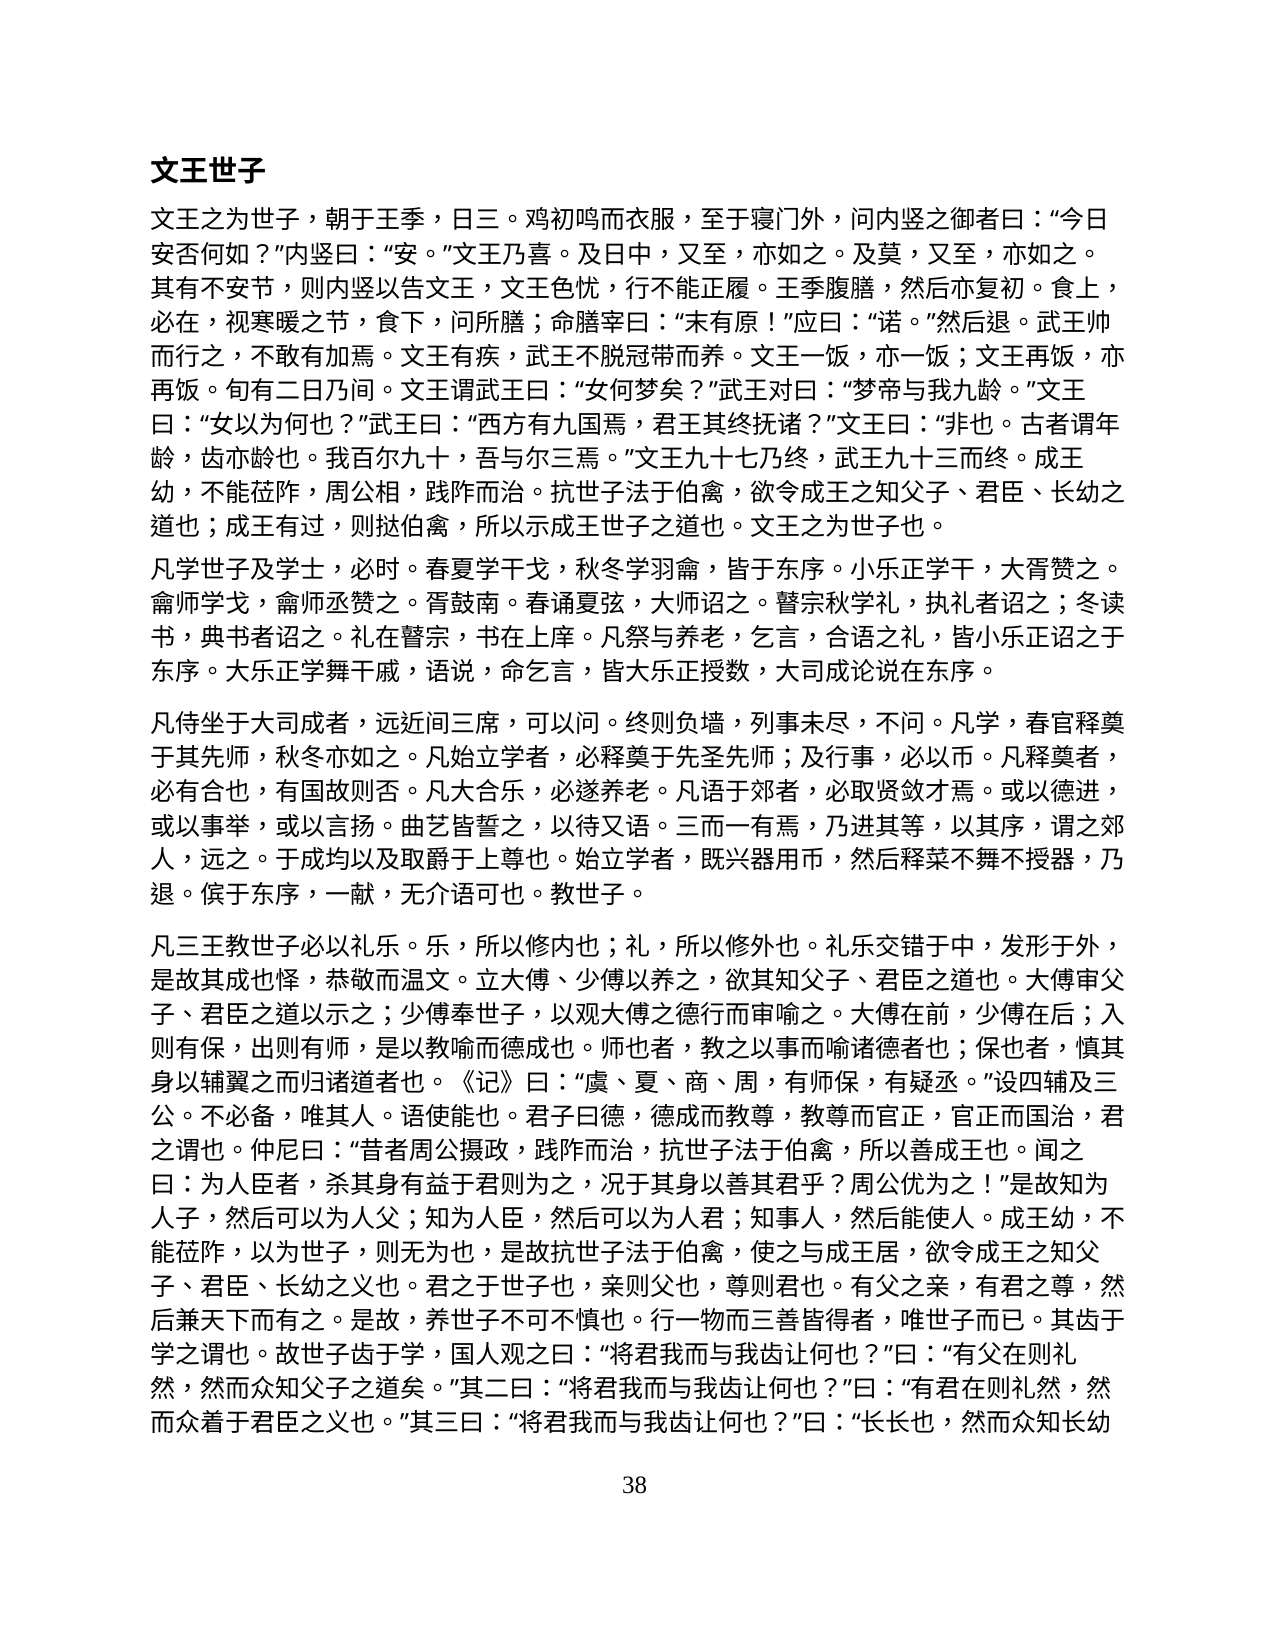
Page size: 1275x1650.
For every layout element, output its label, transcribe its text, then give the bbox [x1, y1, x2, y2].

subtitle 文王世子 [150, 150, 1125, 190]
text 文王之为世子，朝于王季，日三。鸡初鸣而衣服，至于寝门外，问内竖之御者曰：“今日安否何如？”内竖曰：“安。”文王乃喜。及日中，又至，亦如之。及莫，又至，亦如之。其有不安节，则内竖以告文王，文王色忧，行不能正履。王季腹膳，然后亦复初。食上，必在，视寒暖之节，食下，问所膳；命膳宰曰：“末有原！”应曰：“诺。”然后退。武王帅而行之，不敢有加焉。文王有疾，武王不脱冠带而养。文王一饭，亦一饭；文王再饭，亦再饭。旬有二日乃间。文王谓武王曰：“女何梦矣？”武王对曰：“梦帝与我九龄。”文王曰：“女以为何也？”武王曰：“西方有九国焉，君王其终抚诸？”文王曰：“非也。古者谓年龄，齿亦龄也。我百尔九十，吾与尔三焉。”文王九十七乃终，武王九十三而终。成王幼，不能莅阼，周公相，践阼而治。抗世子法于伯禽，欲令成王之知父子、君臣、长幼之道也；成王有过，则挞伯禽，所以示成王世子之道也。文王之为世子也。 [150, 202, 1125, 543]
text 凡侍坐于大司成者，远近间三席，可以问。终则负墙，列事未尽，不问。凡学，春官释奠于其先师，秋冬亦如之。凡始立学者，必释奠于先圣先师；及行事，必以币。凡释奠者，必有合也，有国故则否。凡大合乐，必遂养老。凡语于郊者，必取贤敛才焉。或以德进，或以事举，或以言扬。曲艺皆誓之，以待又语。三而一有焉，乃进其等，以其序，谓之郊人，远之。于成均以及取爵于上尊也。始立学者，既兴器用币，然后释菜不舞不授器，乃退。傧于东序，一献，无介语可也。教世子。 [150, 706, 1125, 910]
text 凡学世子及学士，必时。春夏学干戈，秋冬学羽龠，皆于东序。小乐正学干，大胥赞之。龠师学戈，龠师丞赞之。胥鼓南。春诵夏弦，大师诏之。瞽宗秋学礼，执礼者诏之；冬读书，典书者诏之。礼在瞽宗，书在上庠。凡祭与养老，乞言，合语之礼，皆小乐正诏之于东序。大乐正学舞干戚，语说，命乞言，皆大乐正授数，大司成论说在东序。 [150, 552, 1125, 688]
text 凡三王教世子必以礼乐。乐，所以修内也；礼，所以修外也。礼乐交错于中，发形于外，是故其成也怿，恭敬而温文。立大傅、少傅以养之，欲其知父子、君臣之道也。大傅审父子、君臣之道以示之；少傅奉世子，以观大傅之德行而审喻之。大傅在前，少傅在后；入则有保，出则有师，是以教喻而德成也。师也者，教之以事而喻诸德者也；保也者，慎其身以辅翼之而归诸道者也。《记》曰：“虞、夏、商、周，有师保，有疑丞。”设四辅及三公。不必备，唯其人。语使能也。君子曰德，德成而教尊，教尊而官正，官正而国治，君之谓也。仲尼曰：“昔者周公摄政，践阼而治，抗世子法于伯禽，所以善成王也。闻之曰：为人臣者，杀其身有益于君则为之，况于其身以善其君乎？周公优为之！”是故知为人子，然后可以为人父；知为人臣，然后可以为人君；知事人，然后能使人。成王幼，不能莅阼，以为世子，则无为也，是故抗世子法于伯禽，使之与成王居，欲令成王之知父子、君臣、长幼之义也。君之于世子也，亲则父也，尊则君也。有父之亲，有君之尊，然后兼天下而有之。是故，养世子不可不慎也。行一物而三善皆得者，唯世子而已。其齿于学之谓也。故世子齿于学，国人观之曰：“将君我而与我齿让何也？”曰：“有父在则礼然，然而众知父子之道矣。”其二曰：“将君我而与我齿让何也？”曰：“有君在则礼然，然而众着于君臣之义也。”其三曰：“将君我而与我齿让何也？”曰：“长长也，然而众知长幼 [150, 928, 1125, 1439]
